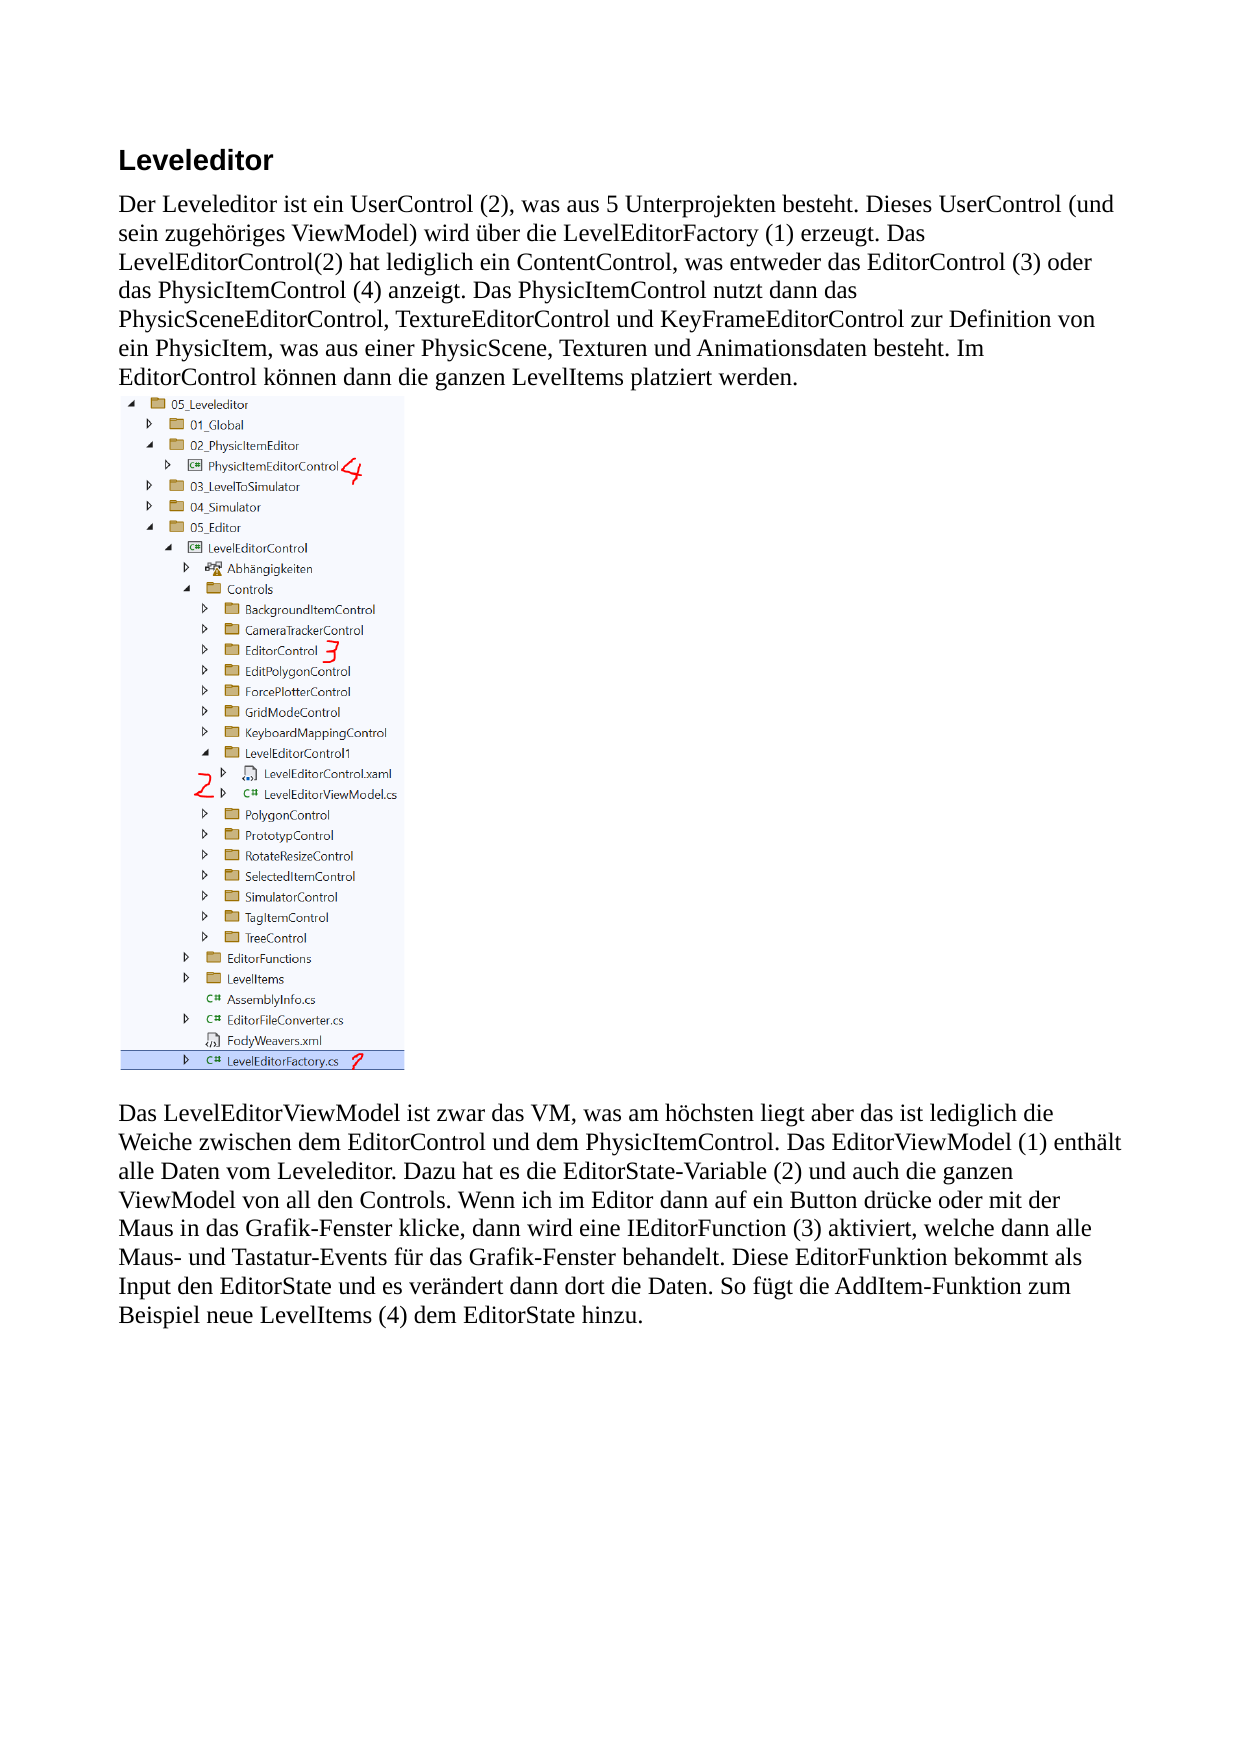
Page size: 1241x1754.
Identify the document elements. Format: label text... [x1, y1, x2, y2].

picture [120, 396, 405, 1070]
subtitle Leveleditor [118, 143, 1122, 177]
text Das LevelEditorViewModel ist zwar das VM, was am höchsten liegt aber das ist lediglich die Weiche zwischen dem EditorControl und dem PhysicItemControl. Das EditorViewModel (1) enthält alle Daten vom Leveleditor. Dazu hat es die EditorState-Variable (2) und auch die ganzen ViewModel von all den Controls. Wenn ich im Editor dann auf ein Button drücke oder mit der Maus in das Grafik-Fenster klicke, dann wird eine IEditorFunction (3) aktiviert, welche dann alle Maus- und Tastatur-Events für das Grafik-Fenster behandelt. Diese EditorFunktion bekommt als Input den EditorState und es verändert dann dort die Daten. So fügt die AddItem-Funktion zum Beispiel neue LevelItems (4) dem EditorState hinzu. [118, 1098, 1122, 1328]
text Der Leveleditor ist ein UserControl (2), was aus 5 Unterprojekten besteht. Dieses UserControl (und sein zugehöriges ViewModel) wird über die LevelEditorFactory (1) erzeugt. Das LevelEditorControl(2) hat lediglich ein ContentControl, was entweder das EditorControl (3) oder das PhysicItemControl (4) anzeigt. Das PhysicItemControl nutzt dann das PhysicSceneEditorControl, TextureEditorControl und KeyFrameEditorControl zur Definition von ein PhysicItem, was aus einer PhysicScene, Texturen und Animationsdaten besteht. Im EditorControl können dann die ganzen LevelItems platziert werden. [118, 189, 1122, 390]
